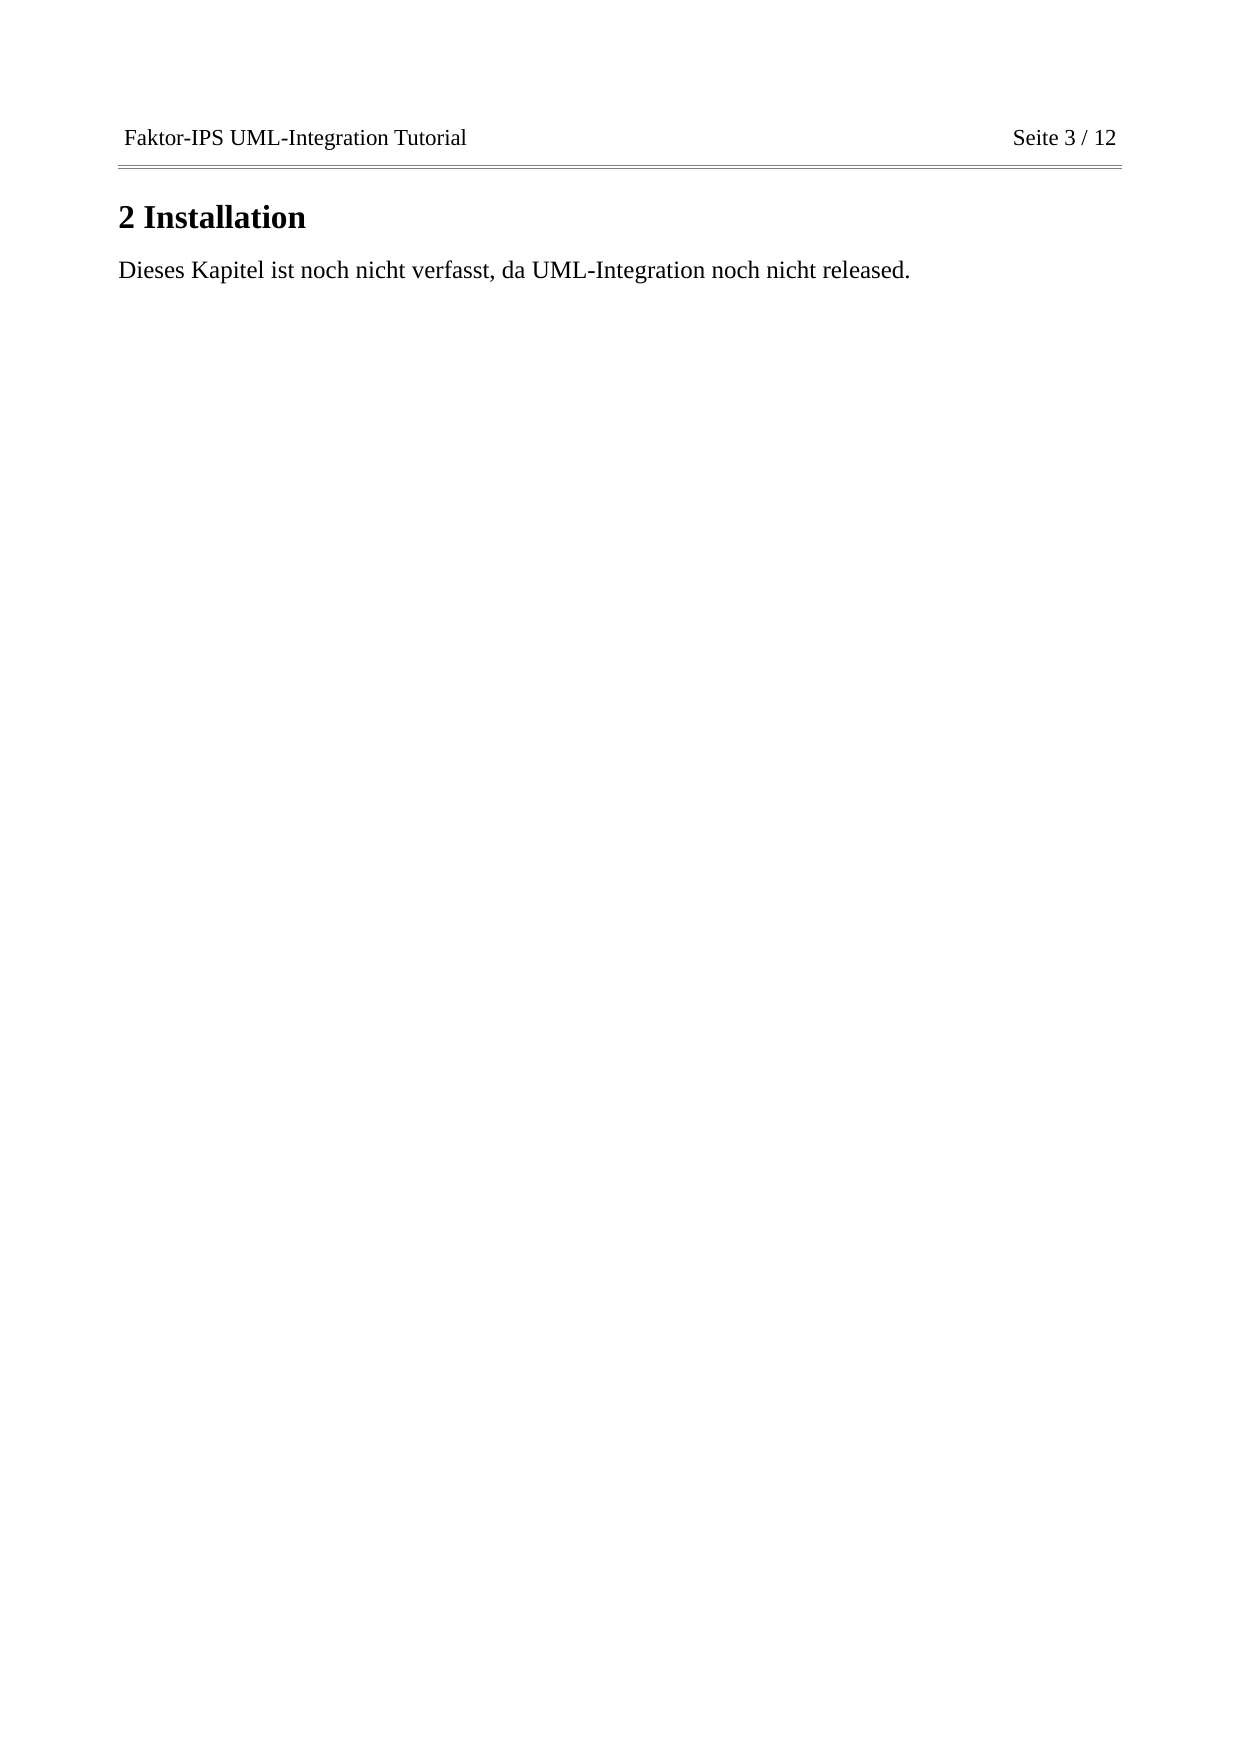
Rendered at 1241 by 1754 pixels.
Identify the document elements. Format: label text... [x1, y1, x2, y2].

text Dieses Kapitel ist noch nicht verfasst, da UML-Integration noch nicht released. [118, 255, 1122, 283]
text 2 Installation [118, 197, 1122, 236]
